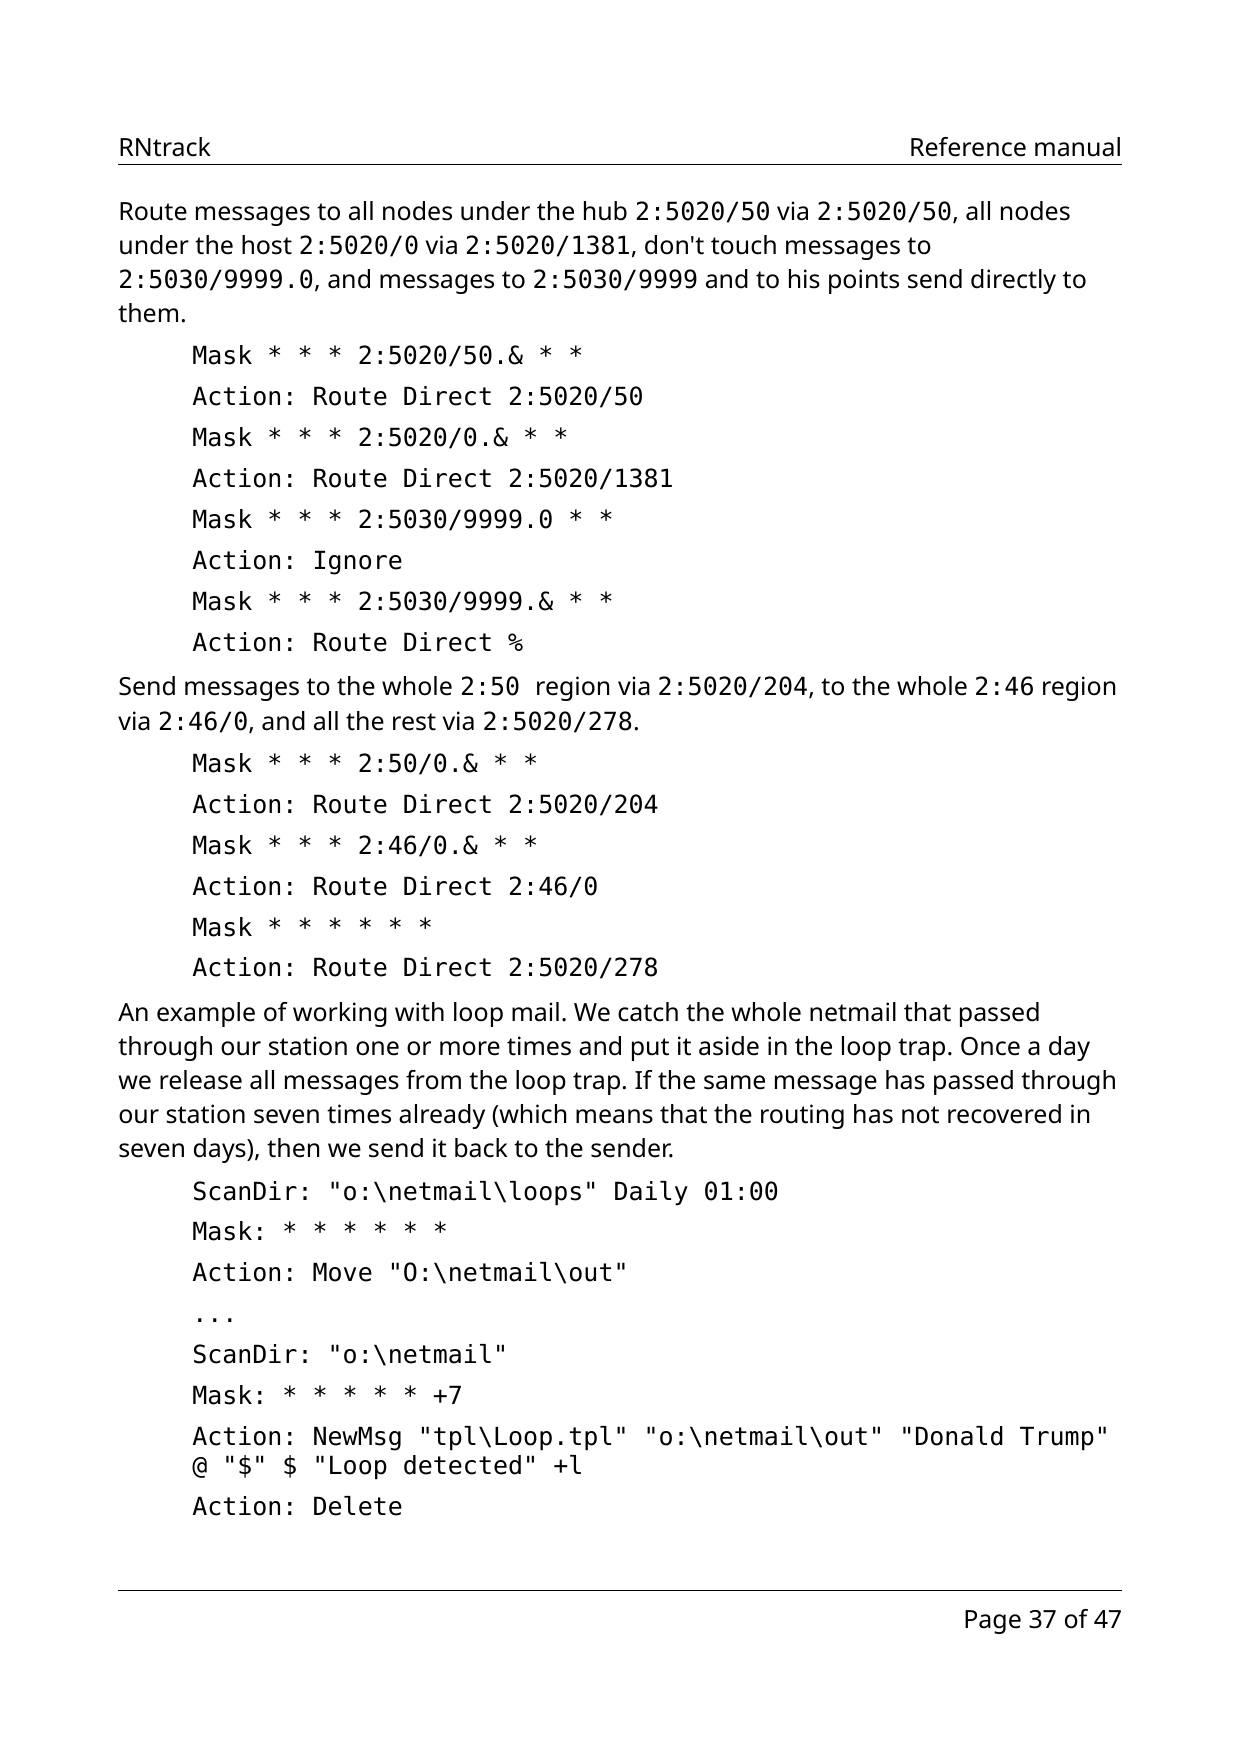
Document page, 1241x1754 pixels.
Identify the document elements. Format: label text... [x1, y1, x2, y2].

text ... [192, 1299, 1122, 1329]
text Action: Route Direct 2:5020/50 [192, 382, 1122, 412]
text Action: Ignore [192, 546, 1122, 575]
text Mask: * * * * * * [192, 1218, 1122, 1247]
text Action: Move "O:\netmail\out" [192, 1258, 1122, 1288]
text Mask * * * 2:5020/0.& * * [192, 423, 1122, 453]
text ScanDir: "o:\netmail" [192, 1340, 1122, 1369]
text Action: Route Direct 2:5020/1381 [192, 464, 1122, 493]
text Mask * * * 2:5030/9999.& * * [192, 587, 1122, 616]
text ScanDir: "o:\netmail\loops" Daily 01:00 [192, 1177, 1122, 1206]
text An example of working with loop mail. We catch the whole netmail that passed through our station one or more times and put it aside in the loop trap. Once a day we release all messages from the loop trap. If the same message has passed through our station seven times already (which means that the routing has not recovered in seven days), then we send it back to the sender. [118, 994, 1122, 1165]
text Action: NewMsg "tpl\Loop.tpl" "o:\netmail\out" "Donald Trump" @ "$" $ "Loop detected" +l [192, 1422, 1122, 1481]
text Action: Route Direct 2:5020/204 [192, 790, 1122, 819]
text Mask: * * * * * +7 [192, 1381, 1122, 1411]
text Action: Delete [192, 1492, 1122, 1522]
text Route messages to all nodes under the hub 2:5020/50 via 2:5020/50, all nodes under the host 2:5020/0 via 2:5020/1381, don't touch messages to 2:5030/9999.0, and messages to 2:5030/9999 and to his points send directly to them. [118, 193, 1122, 330]
text Action: Route Direct 2:46/0 [192, 872, 1122, 901]
text Mask * * * * * * [192, 913, 1122, 942]
text Mask * * * 2:5030/9999.0 * * [192, 505, 1122, 534]
text Action: Route Direct % [192, 628, 1122, 657]
text Mask * * * 2:5020/50.& * * [192, 342, 1122, 371]
text Mask * * * 2:46/0.& * * [192, 831, 1122, 860]
text Action: Route Direct 2:5020/278 [192, 954, 1122, 983]
text Send messages to the whole 2:50 region via 2:5020/204, to the whole 2:46 region via 2:46/0, and all the rest via 2:5020/278. [118, 669, 1122, 737]
text Mask * * * 2:50/0.& * * [192, 749, 1122, 778]
